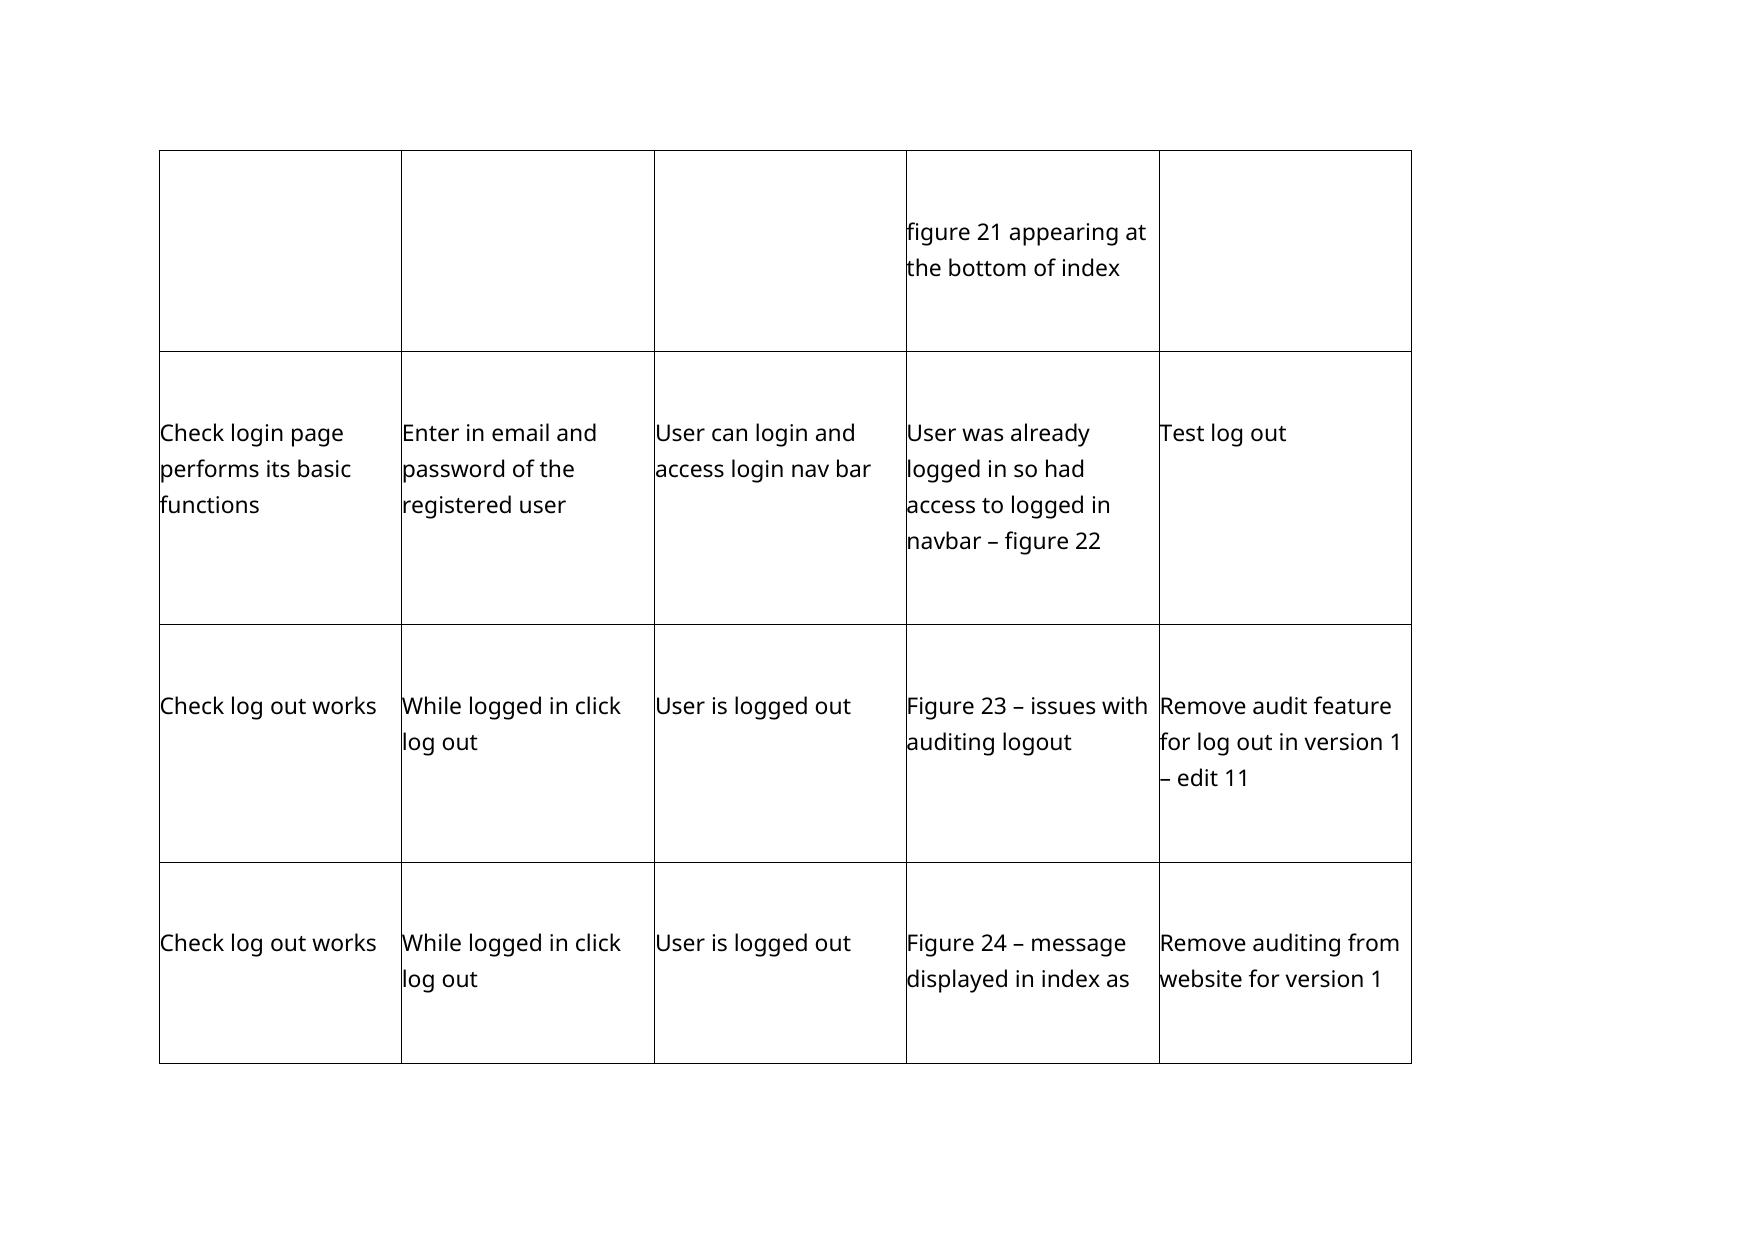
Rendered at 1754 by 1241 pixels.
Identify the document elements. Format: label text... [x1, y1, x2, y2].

table_cell Remove auditing from website for version 1 [1160, 863, 1411, 1063]
table_cell User is logged out [655, 863, 906, 1063]
table_cell Enter in email and password of the registered user [402, 352, 654, 624]
table_cell User can login and access login nav bar [655, 352, 906, 624]
table_cell Check log out works [160, 625, 401, 862]
table_cell [655, 151, 906, 351]
table_cell Test log out [1160, 352, 1411, 624]
table_cell While logged in click log out [402, 863, 654, 1063]
table_cell User is logged out [655, 625, 906, 862]
table_cell Remove audit feature for log out in version 1 – edit 11 [1160, 625, 1411, 862]
table_cell [160, 151, 401, 351]
table_cell [402, 151, 654, 351]
table_cell Figure 24 – message displayed in index as [907, 863, 1159, 1063]
table_cell Check log out works [160, 863, 401, 1063]
table_cell While logged in click log out [402, 625, 654, 862]
table_cell Check login page performs its basic functions [160, 352, 401, 624]
table_cell Figure 23 – issues with auditing logout [907, 625, 1159, 862]
table_cell [1160, 151, 1411, 351]
table_cell figure 21 appearing at the bottom of index [907, 151, 1159, 351]
table_cell User was already logged in so had access to logged in navbar – figure 22 [907, 352, 1159, 624]
